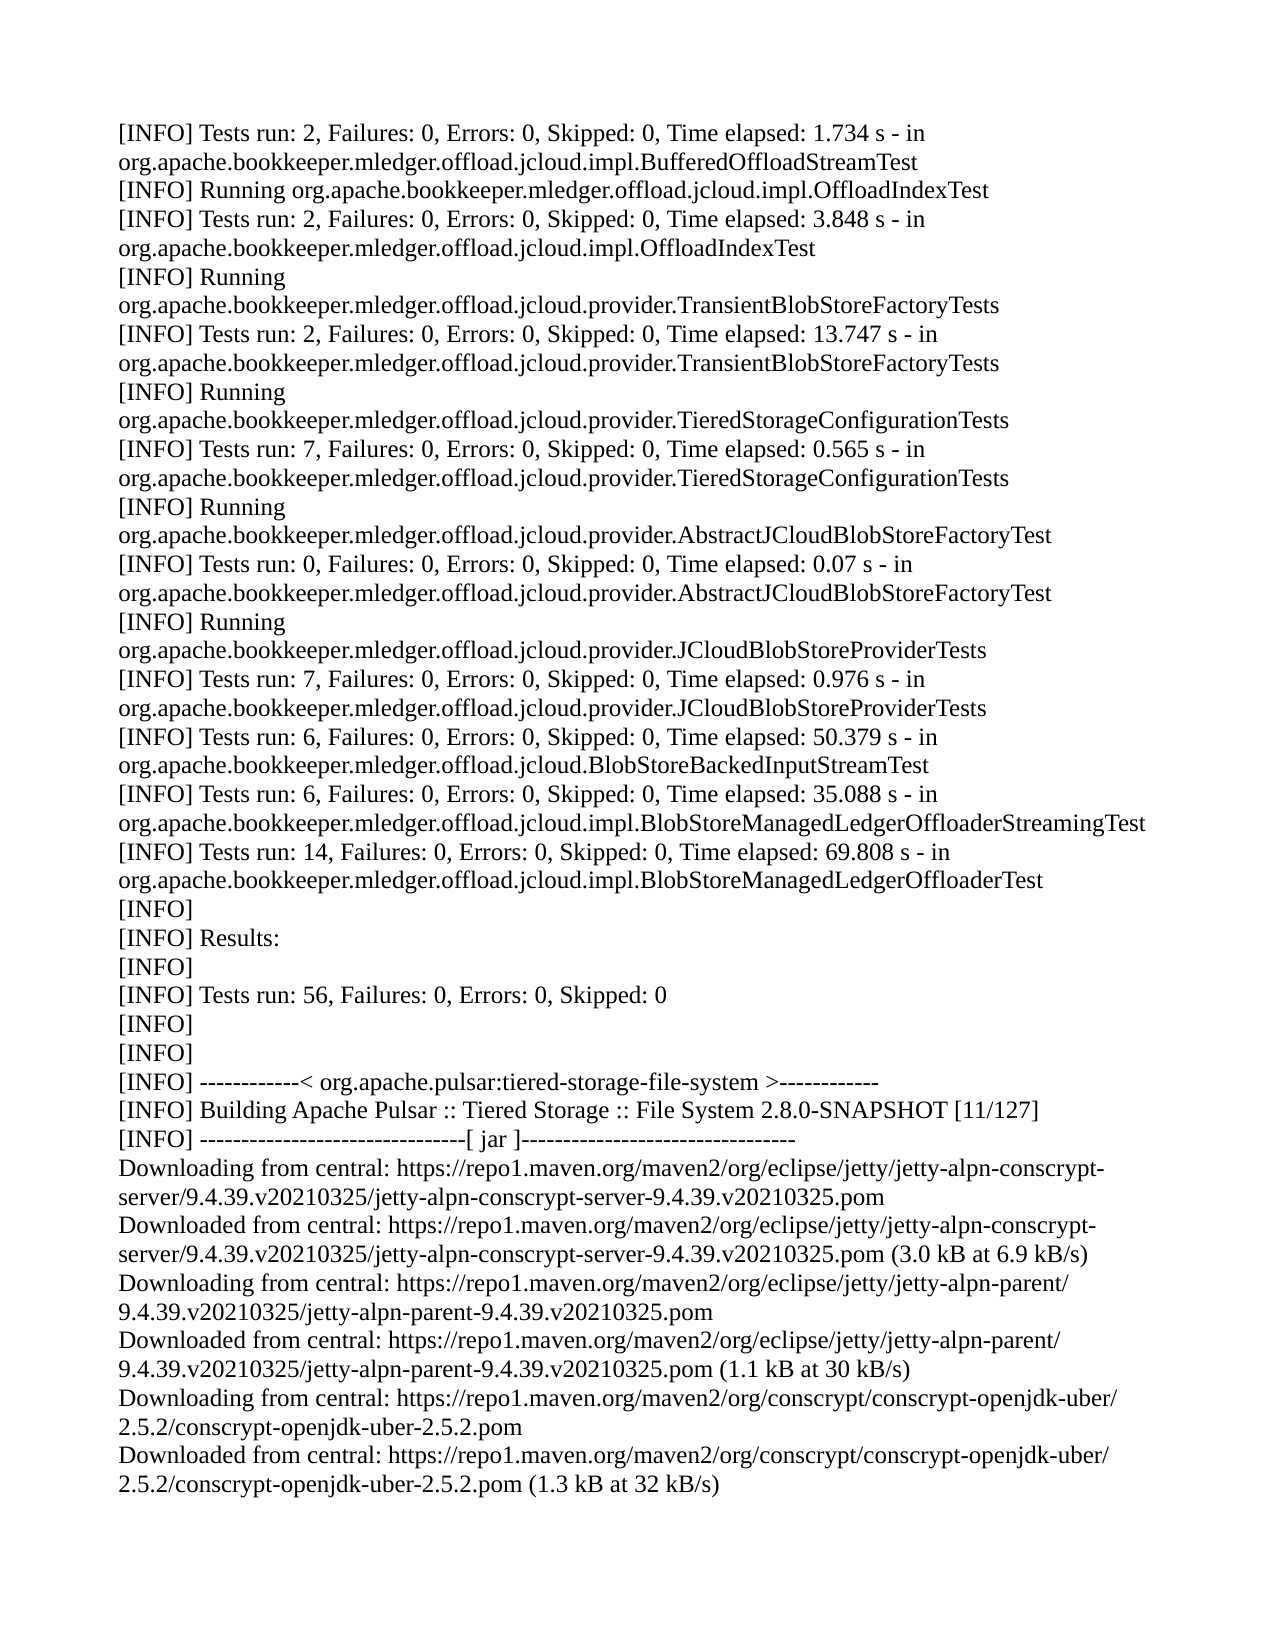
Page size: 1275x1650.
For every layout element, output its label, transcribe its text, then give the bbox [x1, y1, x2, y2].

text Downloading from central: https://repo1.maven.org/maven2/org/conscrypt/conscrypt-openjdk-uber/2.5.2/conscrypt-openjdk-uber-2.5.2.pom [118, 1383, 1157, 1441]
text [INFO] Tests run: 7, Failures: 0, Errors: 0, Skipped: 0, Time elapsed: 0.565 s - in org.apache.bookkeeper.mledger.offload.jcloud.provider.TieredStorageConfigurationTests [118, 434, 1157, 492]
text [INFO] Tests run: 7, Failures: 0, Errors: 0, Skipped: 0, Time elapsed: 0.976 s - in org.apache.bookkeeper.mledger.offload.jcloud.provider.JCloudBlobStoreProviderTests [118, 664, 1157, 722]
text [INFO] Tests run: 6, Failures: 0, Errors: 0, Skipped: 0, Time elapsed: 35.088 s - in org.apache.bookkeeper.mledger.offload.jcloud.impl.BlobStoreManagedLedgerOffloaderStreamingTest [118, 779, 1157, 837]
text [INFO] [118, 894, 1157, 923]
text [INFO] Building Apache Pulsar :: Tiered Storage :: File System 2.8.0-SNAPSHOT [11/127] [118, 1096, 1157, 1124]
text [INFO] Tests run: 6, Failures: 0, Errors: 0, Skipped: 0, Time elapsed: 50.379 s - in org.apache.bookkeeper.mledger.offload.jcloud.BlobStoreBackedInputStreamTest [118, 722, 1157, 779]
text [INFO] Running org.apache.bookkeeper.mledger.offload.jcloud.provider.TransientBlobStoreFactoryTests [118, 262, 1157, 319]
text [INFO] [118, 952, 1157, 981]
text Downloaded from central: https://repo1.maven.org/maven2/org/eclipse/jetty/jetty-alpn-parent/9.4.39.v20210325/jetty-alpn-parent-9.4.39.v20210325.pom (1.1 kB at 30 kB/s) [118, 1326, 1157, 1383]
text [INFO] Running org.apache.bookkeeper.mledger.offload.jcloud.provider.AbstractJCloudBlobStoreFactoryTest [118, 492, 1157, 549]
text [INFO] Tests run: 0, Failures: 0, Errors: 0, Skipped: 0, Time elapsed: 0.07 s - in org.apache.bookkeeper.mledger.offload.jcloud.provider.AbstractJCloudBlobStoreFactoryTest [118, 549, 1157, 607]
text [INFO] Running org.apache.bookkeeper.mledger.offload.jcloud.provider.JCloudBlobStoreProviderTests [118, 607, 1157, 664]
text Downloaded from central: https://repo1.maven.org/maven2/org/conscrypt/conscrypt-openjdk-uber/2.5.2/conscrypt-openjdk-uber-2.5.2.pom (1.3 kB at 32 kB/s) [118, 1441, 1157, 1498]
text [INFO] Tests run: 2, Failures: 0, Errors: 0, Skipped: 0, Time elapsed: 3.848 s - in org.apache.bookkeeper.mledger.offload.jcloud.impl.OffloadIndexTest [118, 204, 1157, 262]
text [INFO] Tests run: 14, Failures: 0, Errors: 0, Skipped: 0, Time elapsed: 69.808 s - in org.apache.bookkeeper.mledger.offload.jcloud.impl.BlobStoreManagedLedgerOffloaderTest [118, 837, 1157, 894]
text [INFO] ------------< org.apache.pulsar:tiered-storage-file-system >------------ [118, 1067, 1157, 1096]
text Downloading from central: https://repo1.maven.org/maven2/org/eclipse/jetty/jetty-alpn-conscrypt-server/9.4.39.v20210325/jetty-alpn-conscrypt-server-9.4.39.v20210325.pom [118, 1153, 1157, 1211]
text [INFO] Tests run: 2, Failures: 0, Errors: 0, Skipped: 0, Time elapsed: 1.734 s - in org.apache.bookkeeper.mledger.offload.jcloud.impl.BufferedOffloadStreamTest [118, 118, 1157, 176]
text [INFO] Running org.apache.bookkeeper.mledger.offload.jcloud.impl.OffloadIndexTest [118, 176, 1157, 204]
text [INFO] Running org.apache.bookkeeper.mledger.offload.jcloud.provider.TieredStorageConfigurationTests [118, 377, 1157, 434]
text [INFO] --------------------------------[ jar ]--------------------------------- [118, 1124, 1157, 1153]
text Downloading from central: https://repo1.maven.org/maven2/org/eclipse/jetty/jetty-alpn-parent/9.4.39.v20210325/jetty-alpn-parent-9.4.39.v20210325.pom [118, 1268, 1157, 1326]
text [INFO] Results: [118, 923, 1157, 952]
text Downloaded from central: https://repo1.maven.org/maven2/org/eclipse/jetty/jetty-alpn-conscrypt-server/9.4.39.v20210325/jetty-alpn-conscrypt-server-9.4.39.v20210325.pom (3.0 kB at 6.9 kB/s) [118, 1211, 1157, 1268]
text [INFO] Tests run: 56, Failures: 0, Errors: 0, Skipped: 0 [118, 981, 1157, 1009]
text [INFO] [118, 1038, 1157, 1067]
text [INFO] [118, 1009, 1157, 1038]
text [INFO] Tests run: 2, Failures: 0, Errors: 0, Skipped: 0, Time elapsed: 13.747 s - in org.apache.bookkeeper.mledger.offload.jcloud.provider.TransientBlobStoreFactoryTests [118, 319, 1157, 377]
